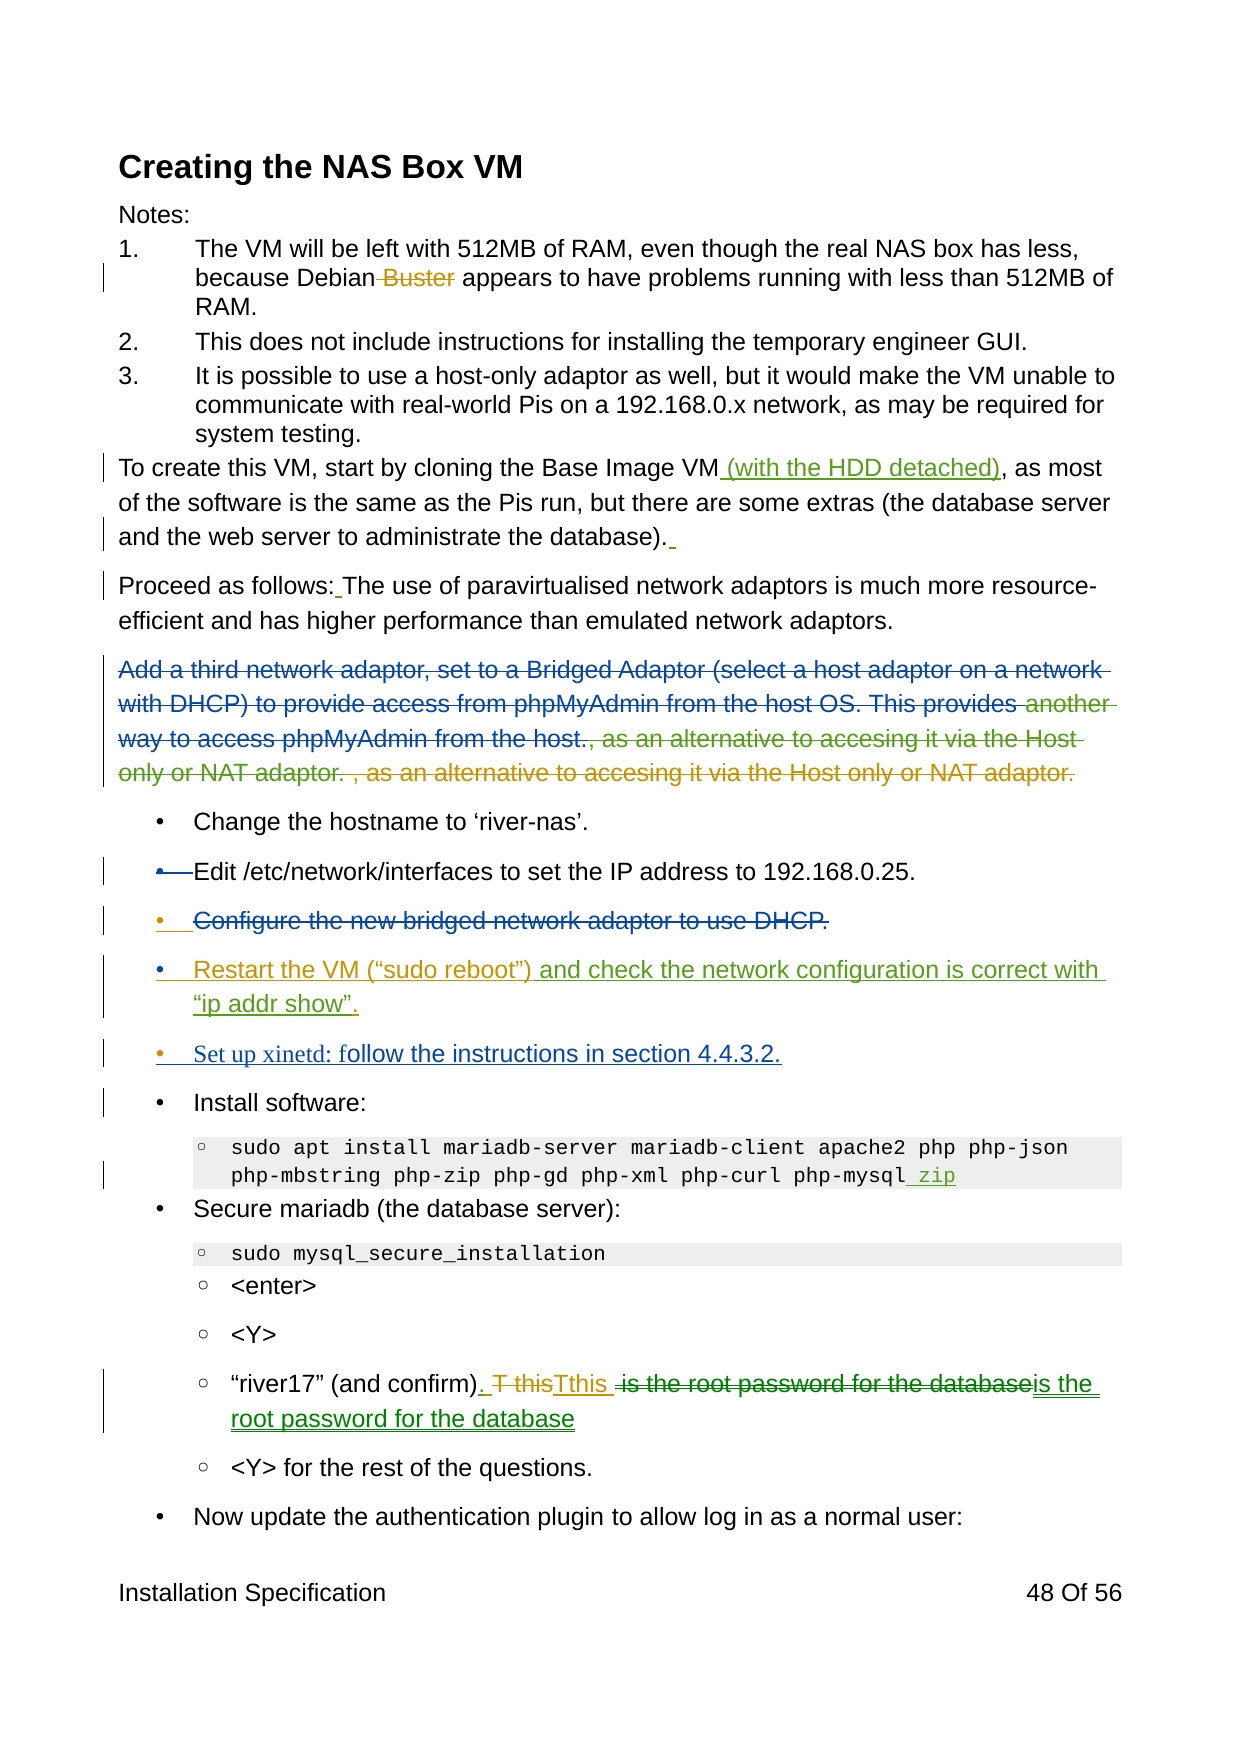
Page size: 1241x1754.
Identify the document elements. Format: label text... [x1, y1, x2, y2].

list Secure mariadb (the database server): [156, 1193, 1122, 1222]
list <Y> [193, 1320, 1122, 1349]
list Now update the authentication plugin to allow log in as a normal user: [156, 1502, 1122, 1531]
list Change the hostname to ‘river-nas’. [156, 807, 1122, 836]
list “river17” (and confirm). Tt￹his is the root password for the database [193, 1369, 1122, 1433]
list <Y> for the rest of the questions. [193, 1453, 1122, 1482]
text 2. This does not include instructions for installing the temporary engineer GUI. [118, 326, 1122, 355]
list Install software: [156, 1088, 1122, 1117]
list Set up xinetd: follow the instructions in section 4.4.3.2. [156, 1038, 1122, 1067]
list <enter> [193, 1271, 1122, 1300]
text Notes: [118, 199, 1122, 228]
text 3. It is possible to use a host-only adaptor as well, but it would make the VM unable to communicate with real-world Pis on a 192.168.0.x network, as may be required for system testing. [118, 361, 1122, 447]
list sudo mysql_secure_installation [193, 1243, 1122, 1266]
text Proceed as follows: The use of paravirtualised network adaptors is much more resource-efficient and has higher performance than emulated network adaptors. [118, 571, 1122, 634]
text 1. The VM will be left with 512MB of RAM, even though the real NAS box has less, because Debian appears to have problems running with less than 512MB of RAM. [118, 234, 1122, 321]
list Edit /etc/network/interfaces to set the IP address to 192.168.0.25. [156, 857, 1122, 885]
list sudo apt install mariadb-server mariadb-client apache2 php php-json php-mbstring php-zip php-gd php-xml php-curl php-mysql zip [193, 1137, 1122, 1189]
text To create this VM, start by cloning the Base Image VM (with the HDD detached), as most of the software is the same as the Pis run, but there are some extras (the database server and the web server to administrate the database). [118, 453, 1122, 551]
list Restart the VM (“sudo reboot”) and check the network configuration is correct with “ip addr show”. [156, 955, 1122, 1018]
subtitle Creating the NAS Box VM [118, 148, 1122, 186]
